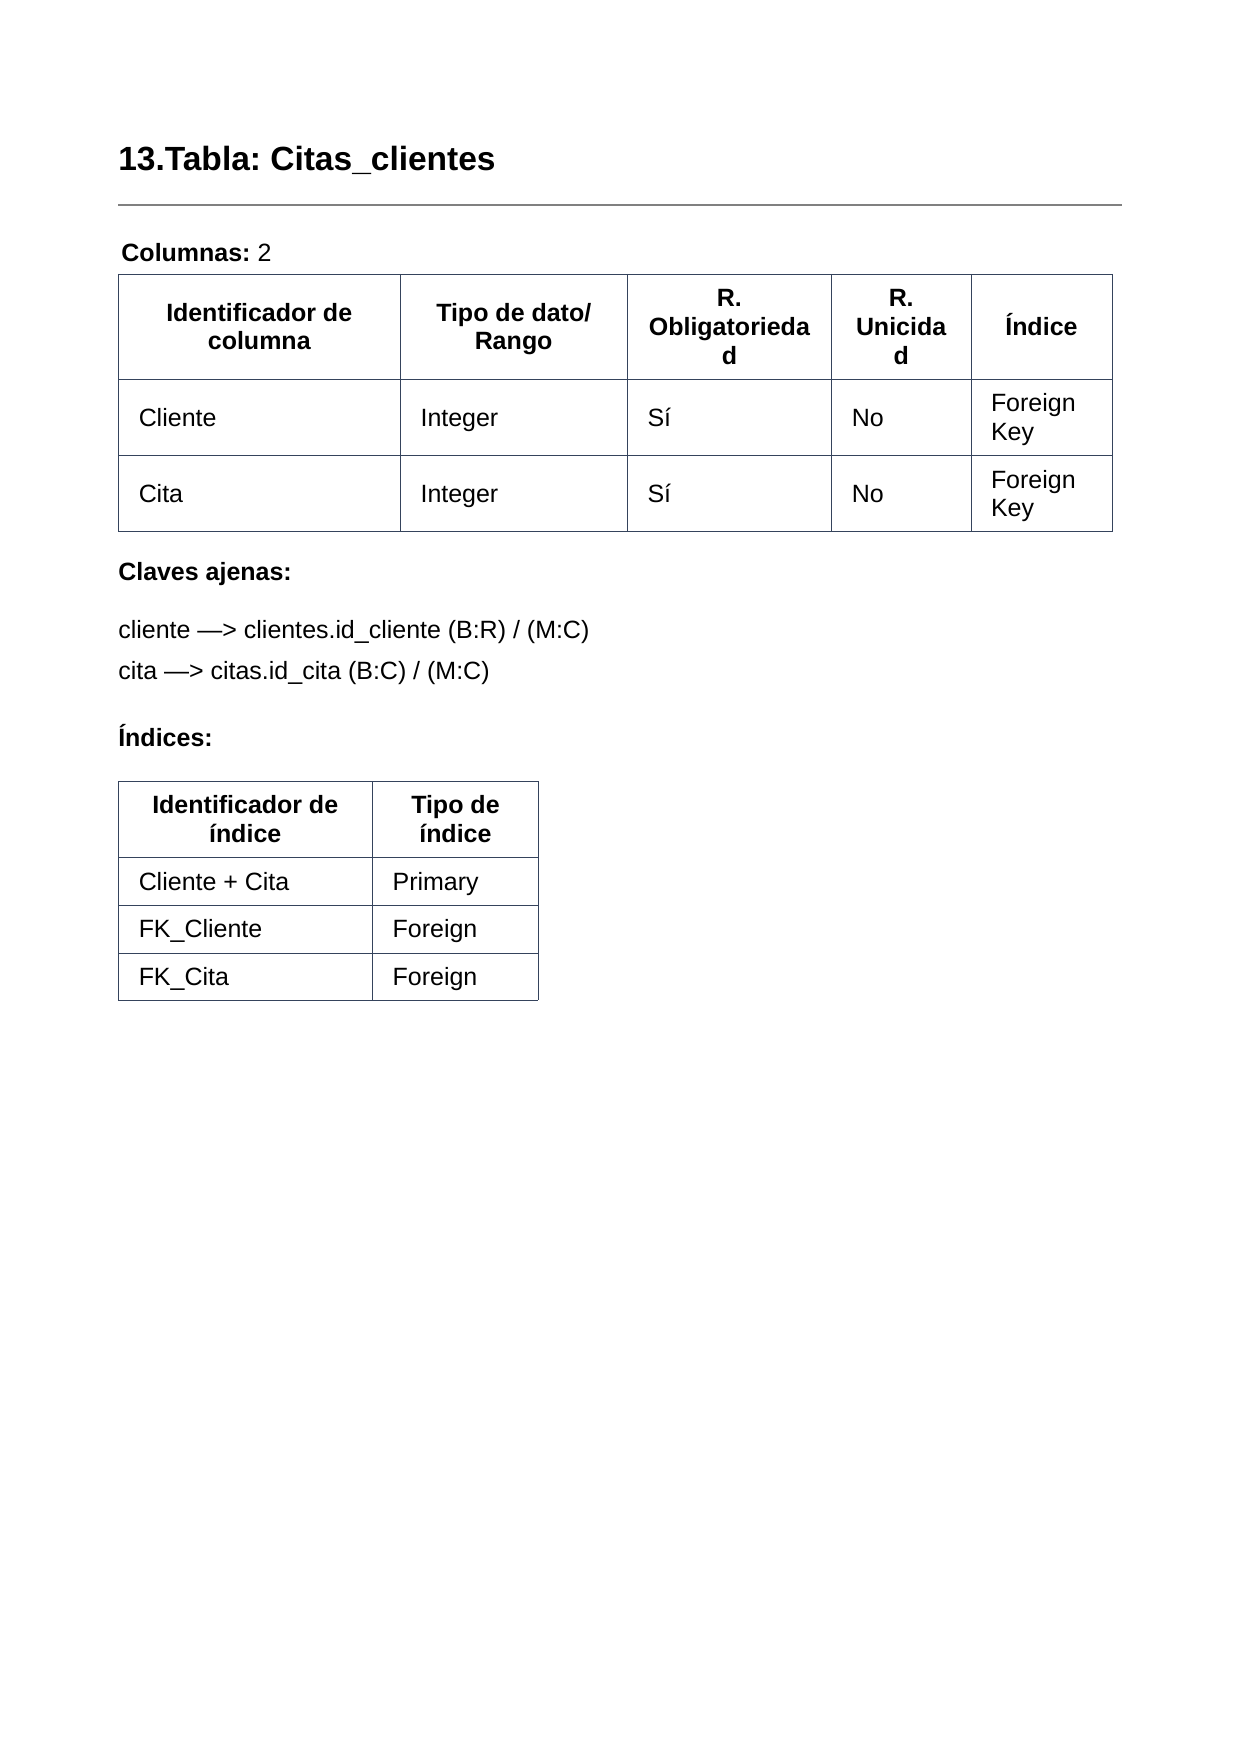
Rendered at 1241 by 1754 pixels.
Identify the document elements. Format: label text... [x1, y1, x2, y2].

table_cell No [832, 380, 971, 455]
table_cell Sí [628, 380, 831, 455]
table_header Índice [972, 275, 1112, 379]
table_cell FK_Cliente [119, 906, 372, 952]
text cliente —> clientes.id_cliente (B:R) / (M:C) [118, 614, 1122, 643]
table_header Tipo de índice [373, 782, 538, 857]
subtitle 13.Tabla: Citas_clientes [118, 139, 1122, 178]
table_cell Cliente + Cita [119, 858, 372, 905]
table_cell FK_Cita [119, 954, 372, 1000]
text Columnas: 2 [121, 237, 1119, 266]
table_cell No [832, 456, 971, 531]
text Índices: [118, 723, 1122, 752]
table_header Tipo de dato/ Rango [401, 275, 627, 379]
table_cell Cita [119, 456, 400, 531]
table_cell Foreign [373, 954, 538, 1000]
table_cell Cliente [119, 380, 400, 455]
table_header Identificador de índice [119, 782, 372, 857]
text Claves ajenas: [118, 557, 1122, 585]
table_cell Foreign Key [972, 380, 1112, 455]
table_cell Sí [628, 456, 831, 531]
table_cell Foreign Key [972, 456, 1112, 531]
table_header R. Obligatoriedad [628, 275, 831, 379]
table_cell Foreign [373, 906, 538, 952]
table_header Identificador de columna [119, 275, 400, 379]
table_cell Primary [373, 858, 538, 905]
table_header R. Unicidad [832, 275, 971, 379]
table_cell Integer [401, 380, 627, 455]
table_cell Integer [401, 456, 627, 531]
text cita —> citas.id_cita (B:C) / (M:C) [118, 656, 1122, 685]
